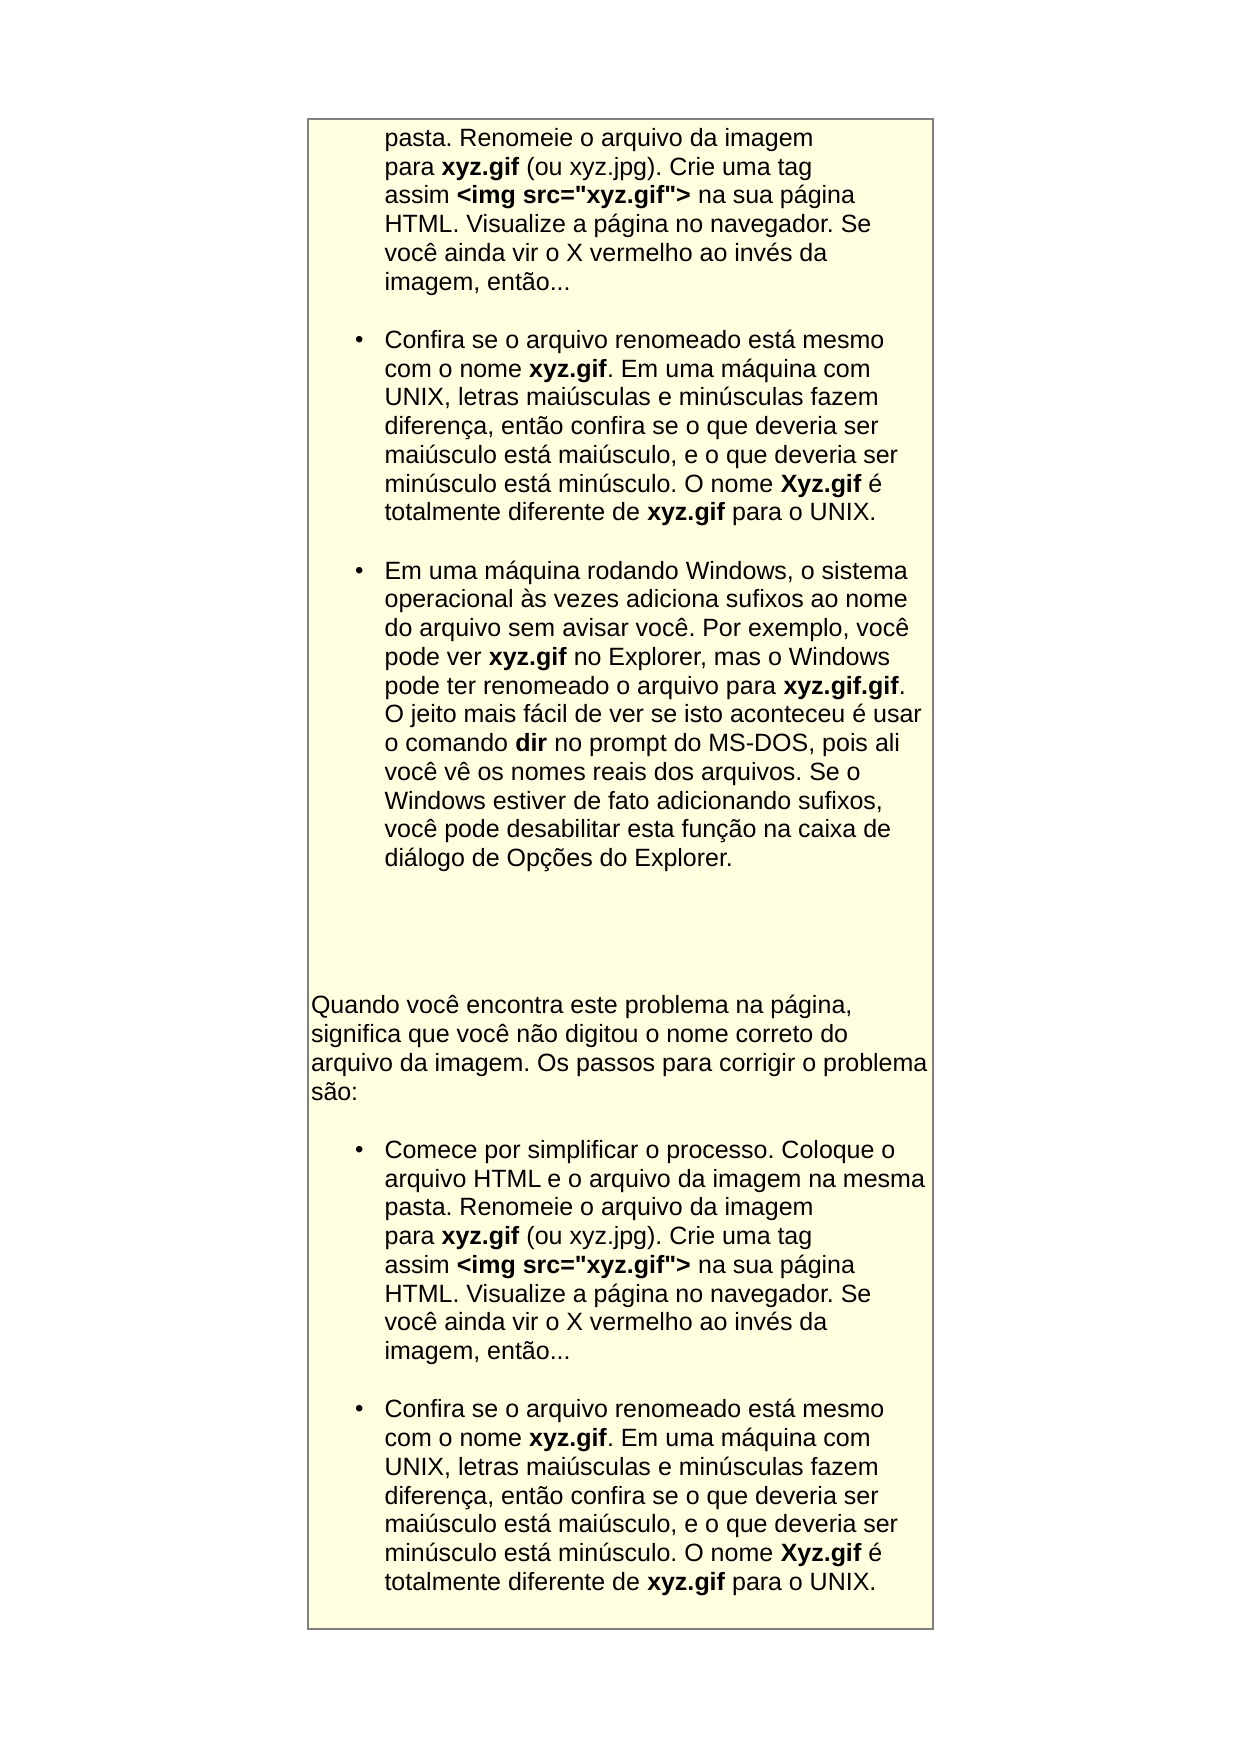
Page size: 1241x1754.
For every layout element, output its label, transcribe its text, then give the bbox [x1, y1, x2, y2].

table_header Se as suas imagens não funcionarem... Recebemos muitos e-mails de pessoas com problemas para adicionar imagens às páginas. Quando GIFs e JPGs dão erro, aparecem como um pequeno X vermelho, assim: Quando você encontra este problema na página, significa que você não digitou o nome correto do arquivo da imagem. Os passos para corrigir o problema são: Comece por simplificar o processo. Coloque o arquivo HTML e o arquivo da imagem na mesma pasta. Renomeie o arquivo da imagem para xyz.gif (ou xyz.jpg). Crie uma tag assim <img src="xyz.gif"> na sua página HTML. Visualize a página no navegador. Se você ainda vir o X vermelho ao invés da imagem, então... Confira se o arquivo renomeado está mesmo com o nome xyz.gif. Em uma máquina com UNIX, letras maiúsculas e minúsculas fazem diferença, então confira se o que deveria ser maiúsculo está maiúsculo, e o que deveria ser minúsculo está minúsculo. O nome Xyz.gif é totalmente diferente de xyz.gif para o UNIX. Em uma máquina rodando Windows, o sistema operacional às vezes adiciona sufixos ao nome do arquivo sem avisar você. Por exemplo, você pode ver xyz.gif no Explorer, mas o Windows pode ter renomeado o arquivo para xyz.gif.gif. O jeito mais fácil de ver se isto aconteceu é usar o comando dir no prompt do MS-DOS, pois ali você vê os nomes reais dos arquivos. Se o Windows estiver de fato adicionando sufixos, você pode desabilitar esta função na caixa de diálogo de Opções do Explorer. Quando você encontra este problema na página, significa que você não digitou o nome correto do arquivo da imagem. Os passos para corrigir o problema são: Comece por simplificar o processo. Coloque o arquivo HTML e o arquivo da imagem na mesma pasta. Renomeie o arquivo da imagem para xyz.gif (ou xyz.jpg). Crie uma tag assim <img src="xyz.gif"> na sua página HTML. Visualize a página no navegador. Se você ainda vir o X vermelho ao invés da imagem, então... Confira se o arquivo renomeado está mesmo com o nome xyz.gif. Em uma máquina com UNIX, letras maiúsculas e minúsculas fazem diferença, então confira se o que deveria ser maiúsculo está maiúsculo, e o que deveria ser minúsculo está minúsculo. O nome Xyz.gif é totalmente diferente de xyz.gif para o UNIX. Em uma máquina rodando Windows, o sistema operacional às vezes adiciona sufixos ao nome do arquivo sem avisar você. Por exemplo, você pode ver xyz.gif no Explorer, mas o Windows pode ter renomeado o arquivo para xyz.gif.gif. O jeito mais fácil de ver se isto aconteceu é usar o comando dir no prompt do MS-DOS, pois ali você vê os nomes reais dos arquivos. Se o Windows estiver de fato adicionando sufixos, você pode desabilitar esta função na caixa de diálogo de Opções do Explorer. Quando você encontra este problema na página, significa que você não digitou o nome correto do arquivo da imagem. Os passos para corrigir o problema são: Comece por simplificar o processo. Coloque o arquivo HTML e o arquivo da imagem na mesma pasta. Renomeie o arquivo da imagem para xyz.gif (ou xyz.jpg). Crie uma tag assim <img src="xyz.gif"> na sua página HTML. Visualize a página no navegador. Se você ainda vir o X vermelho ao invés da imagem, então... Confira se o arquivo renomeado está mesmo com o nome xyz.gif. Em uma máquina com UNIX, letras maiúsculas e minúsculas fazem diferença, então confira se o que deveria ser maiúsculo está maiúsculo, e o que deveria ser minúsculo está minúsculo. O nome Xyz.gif é totalmente diferente de xyz.gif para o UNIX. Em uma máquina rodando Windows, o sistema operacional às vezes adiciona sufixos ao nome do arquivo sem avisar você. Por exemplo, você pode ver xyz.gif no Explorer, mas o Windows pode ter renomeado o arquivo para xyz.gif.gif. O jeito mais fácil de ver se isto aconteceu é usar o comando dir no prompt do MS-DOS, pois ali você vê os nomes reais dos arquivos. Se o Windows estiver de fato adicionando sufixos, você pode desabilitar esta função na caixa de diálogo de Opções do Explorer. [309, 120, 932, 1628]
